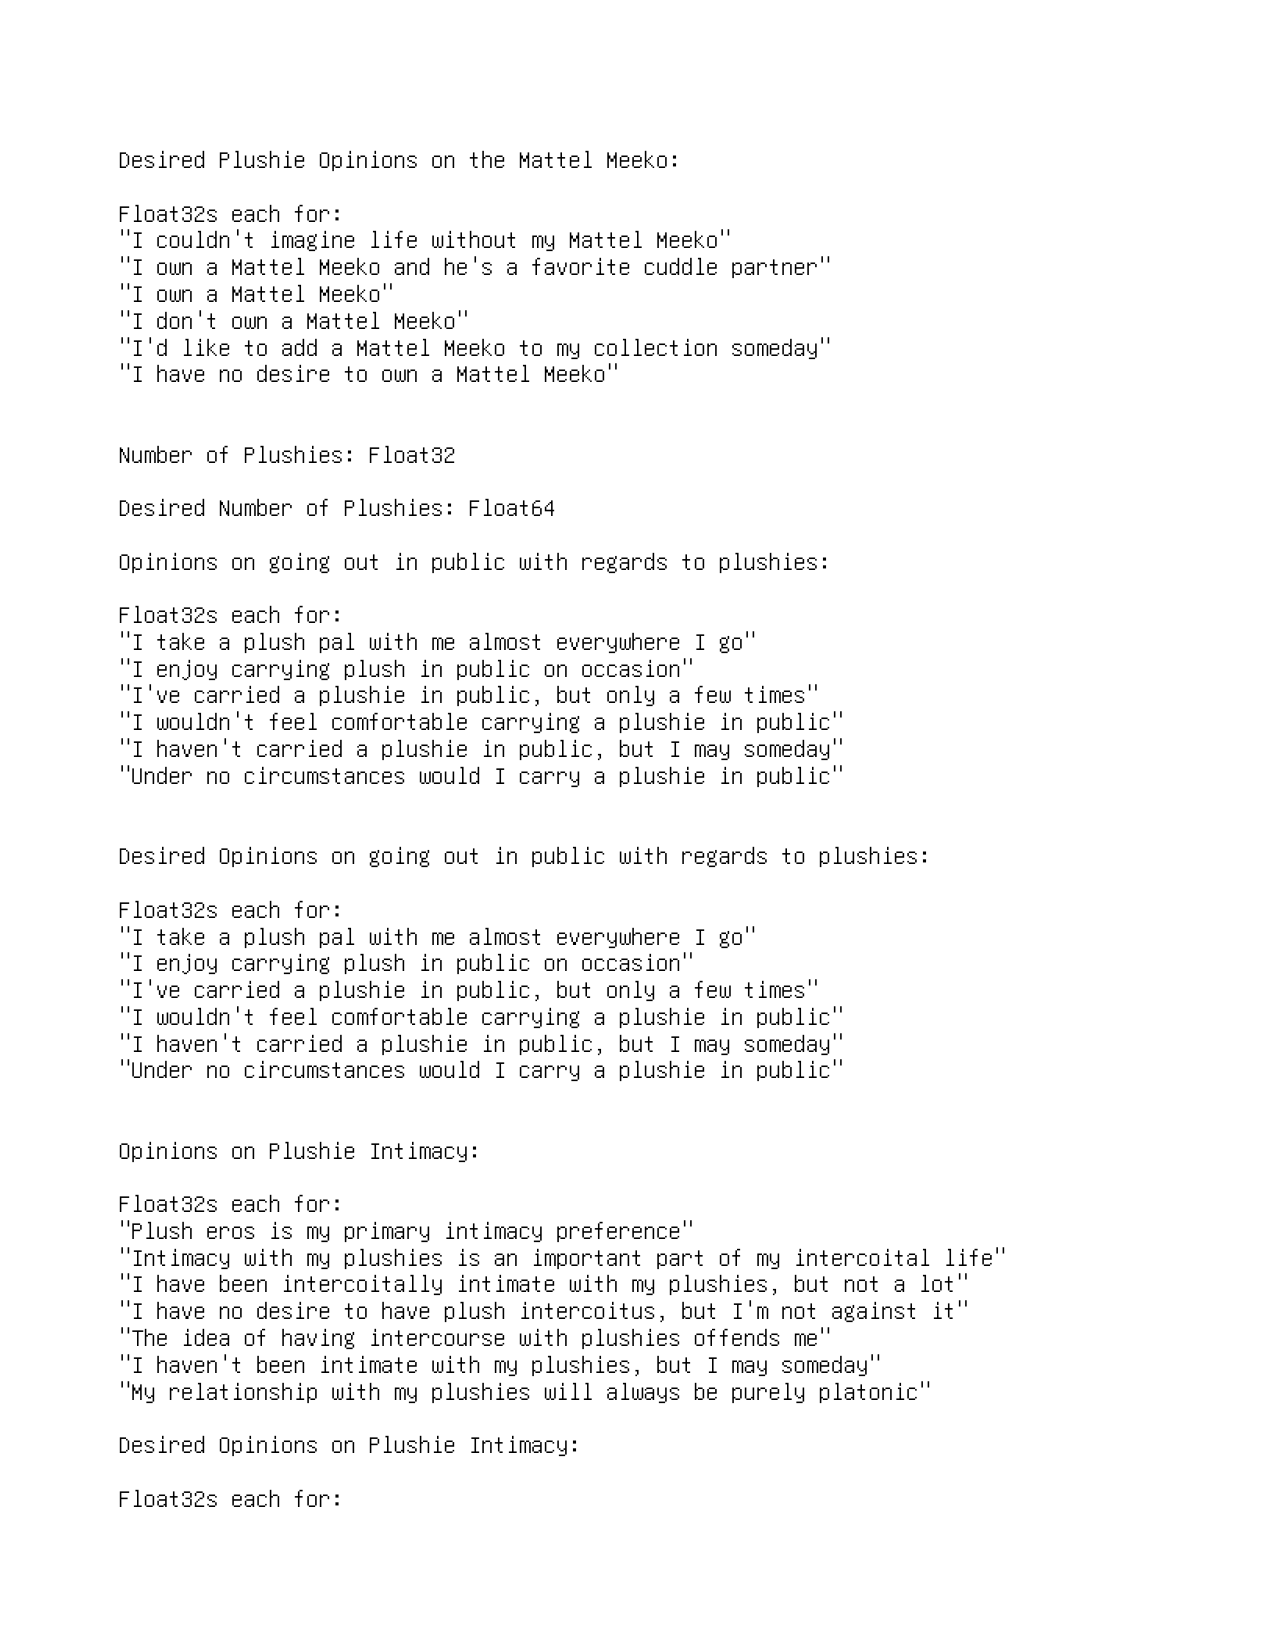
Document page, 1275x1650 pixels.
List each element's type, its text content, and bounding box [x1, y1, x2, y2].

text "I haven't been intimate with my plushies, but I may someday" [118, 1349, 1157, 1376]
text "Intimacy with my plushies is an important part of my intercoital life" [118, 1242, 1157, 1269]
text "Under no circumstances would I carry a plushie in public" [118, 1055, 1157, 1082]
text "Plush eros is my primary intimacy preference" [118, 1216, 1157, 1242]
text "I wouldn't feel comfortable carrying a plushie in public" [118, 1002, 1157, 1028]
text "My relationship with my plushies will always be purely platonic" [118, 1376, 1157, 1403]
text "I haven't carried a plushie in public, but I may someday" [118, 734, 1157, 761]
text "I take a plush pal with me almost everywhere I go" [118, 921, 1157, 948]
text "Under no circumstances would I carry a plushie in public" [118, 761, 1157, 787]
text "I have no desire to have plush intercoitus, but I'm not against it" [118, 1296, 1157, 1323]
text "I wouldn't feel comfortable carrying a plushie in public" [118, 707, 1157, 734]
text "I enjoy carrying plush in public on occasion" [118, 653, 1157, 680]
text "I don't own a Mattel Meeko" [118, 306, 1157, 332]
text "I've carried a plushie in public, but only a few times" [118, 975, 1157, 1002]
text "I enjoy carrying plush in public on occasion" [118, 948, 1157, 975]
text "I've carried a plushie in public, but only a few times" [118, 680, 1157, 707]
text Opinions on Plushie Intimacy: [118, 1135, 1157, 1162]
text "I haven't carried a plushie in public, but I may someday" [118, 1028, 1157, 1055]
text Number of Plushies: Float32 [118, 439, 1157, 466]
text "I have been intercoitally intimate with my plushies, but not a lot" [118, 1269, 1157, 1296]
text "I have no desire to own a Mattel Meeko" [118, 359, 1157, 386]
text "The idea of having intercourse with plushies offends me" [118, 1323, 1157, 1349]
text Opinions on going out in public with regards to plushies: [118, 546, 1157, 573]
text "I own a Mattel Meeko" [118, 279, 1157, 306]
text "I'd like to add a Mattel Meeko to my collection someday" [118, 332, 1157, 359]
text Float32s each for: [118, 894, 1157, 921]
text "I take a plush pal with me almost everywhere I go" [118, 627, 1157, 653]
text Desired Opinions on going out in public with regards to plushies: [118, 841, 1157, 868]
text Float32s each for: [118, 1483, 1157, 1510]
text Float32s each for: [118, 198, 1157, 225]
text Float32s each for: [118, 1189, 1157, 1216]
text "I couldn't imagine life without my Mattel Meeko" [118, 225, 1157, 252]
text Desired Plushie Opinions on the Mattel Meeko: [118, 145, 1157, 172]
text Desired Number of Plushies: Float64 [118, 493, 1157, 520]
text Float32s each for: [118, 600, 1157, 627]
text "I own a Mattel Meeko and he's a favorite cuddle partner" [118, 252, 1157, 279]
text Desired Opinions on Plushie Intimacy: [118, 1430, 1157, 1457]
